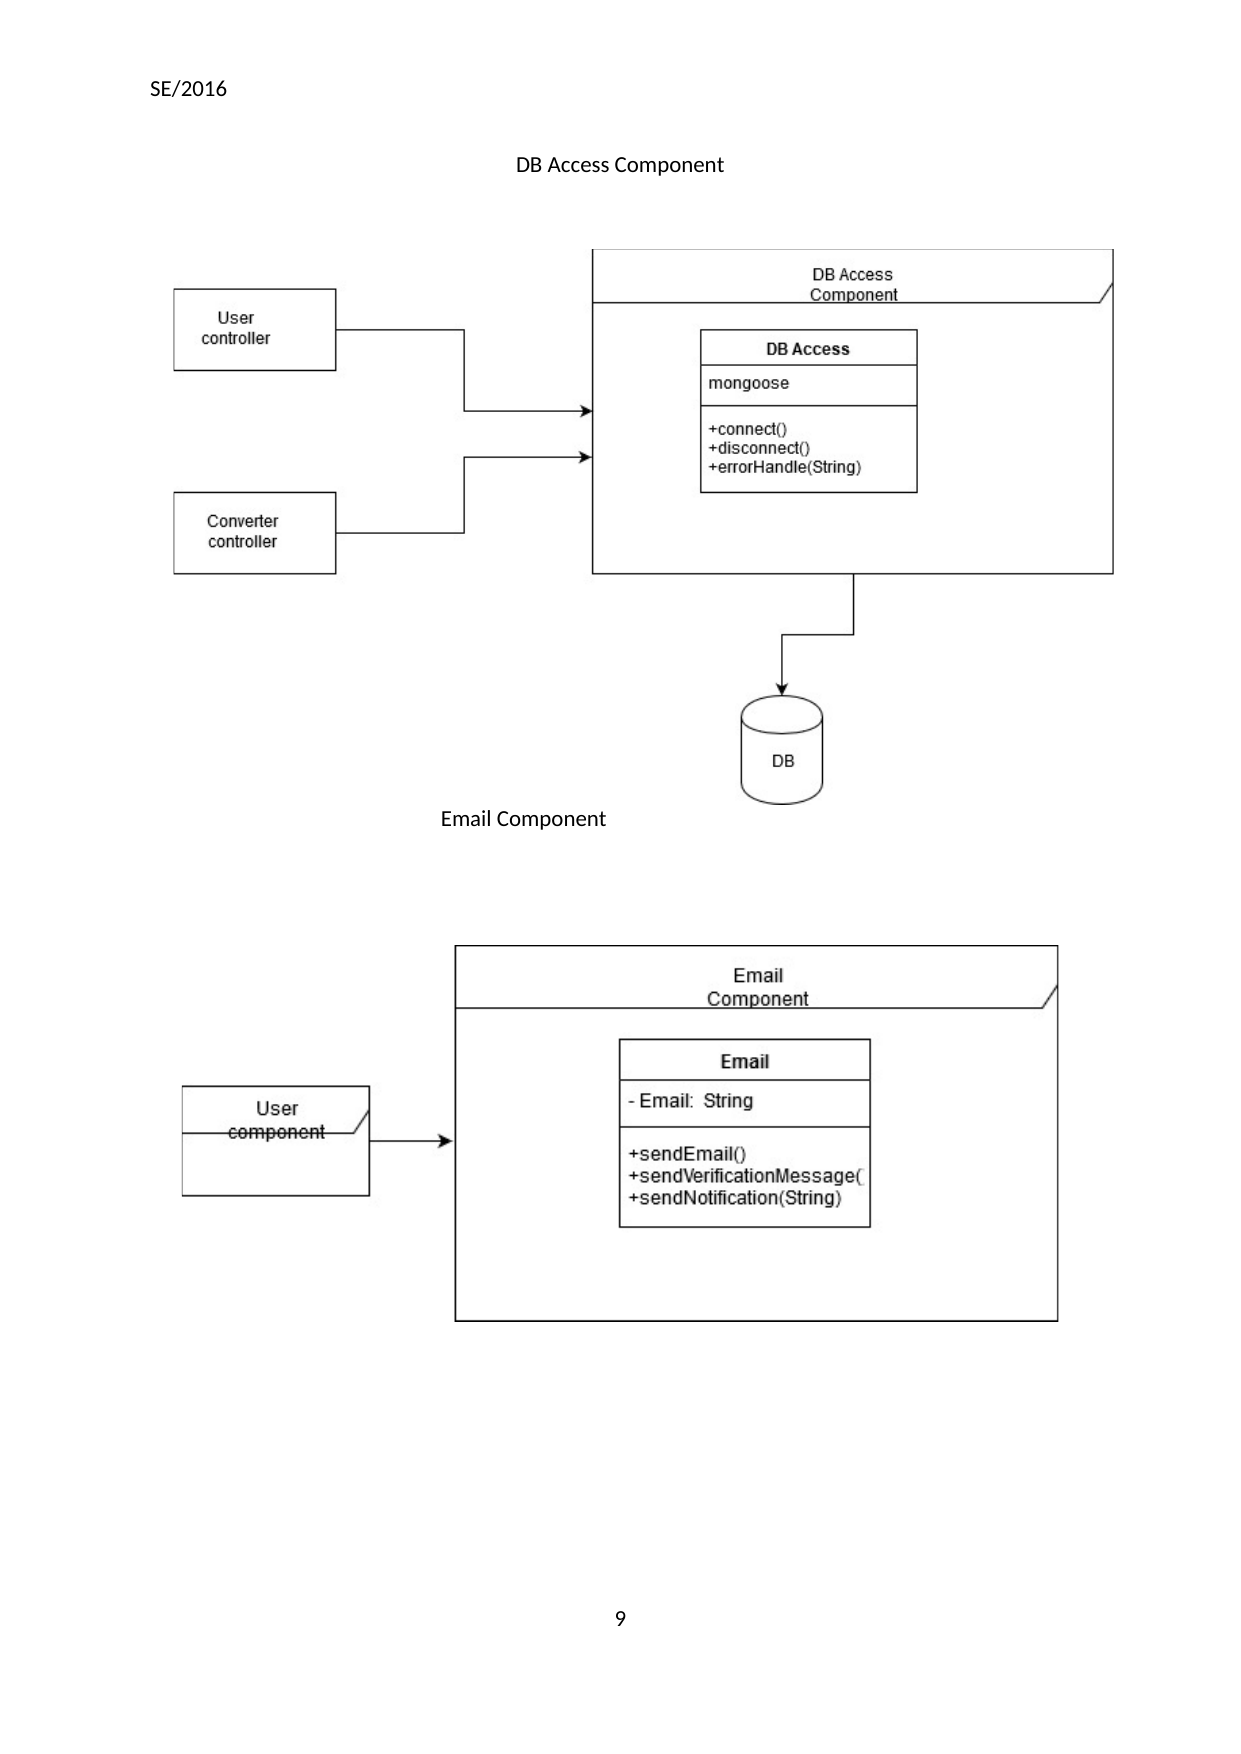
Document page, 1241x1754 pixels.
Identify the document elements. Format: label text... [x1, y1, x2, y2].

text Email Component [150, 289, 1090, 832]
text DB Access Component [150, 150, 1090, 178]
